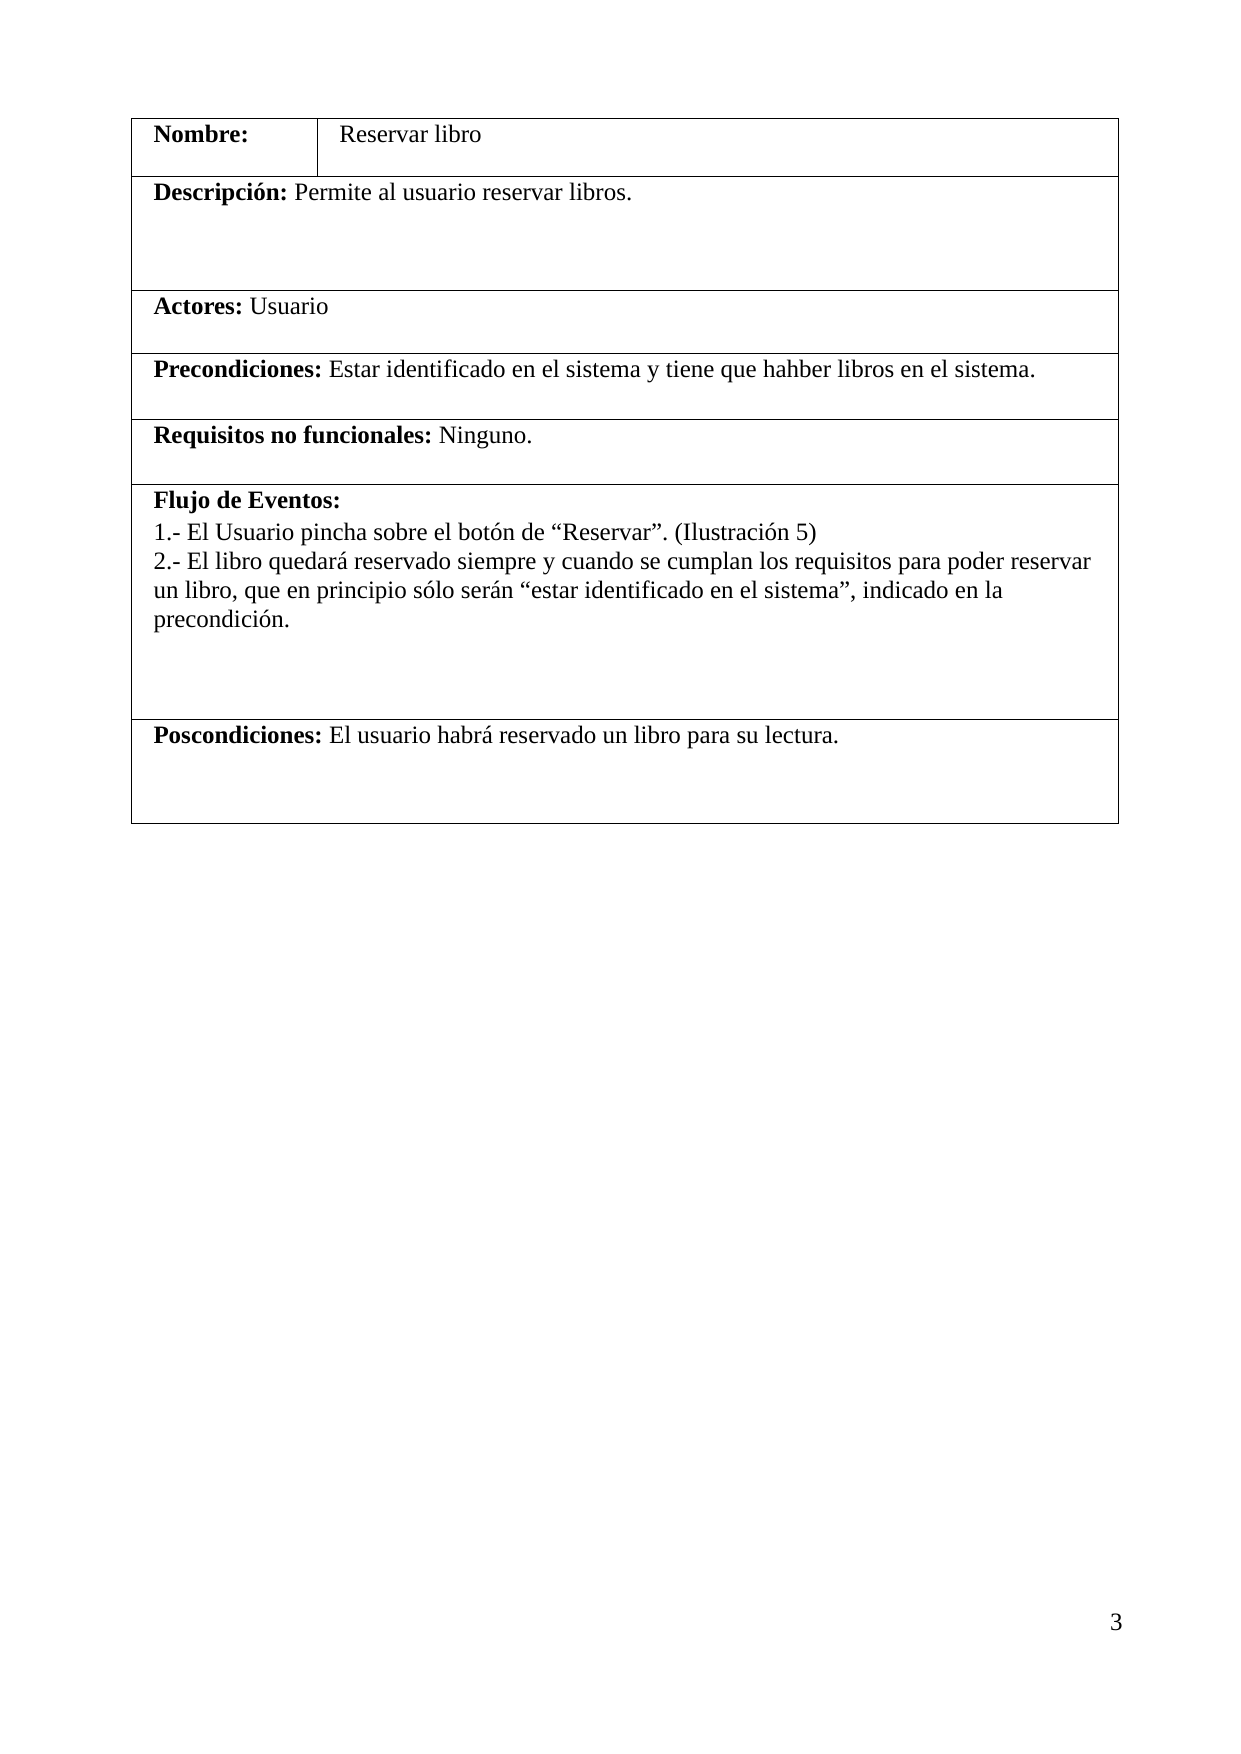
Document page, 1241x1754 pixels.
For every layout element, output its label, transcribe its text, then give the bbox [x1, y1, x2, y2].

table_header Nombre: [132, 119, 317, 176]
table_cell Requisitos no funcionales: Ninguno. [132, 420, 1118, 484]
table_cell Poscondiciones: El usuario habrá reservado un libro para su lectura. [132, 720, 1118, 823]
table_cell Precondiciones: Estar identificado en el sistema y tiene que hahber libros en el sistema. [132, 354, 1118, 419]
table_cell Flujo de Eventos: 1.- El Usuario pincha sobre el botón de “Reservar”. (Ilustración 5) 2.- El libro quedará reservado siempre y cuando se cumplan los requisitos para poder reservar un libro, que en principio sólo serán “estar identificado en el sistema”, indicado en la precondición. [132, 485, 1118, 719]
table_cell Actores: Usuario [132, 291, 1118, 353]
table_cell Descripción: Permite al usuario reservar libros. [132, 177, 1118, 290]
table_header Reservar libro [318, 119, 1118, 176]
